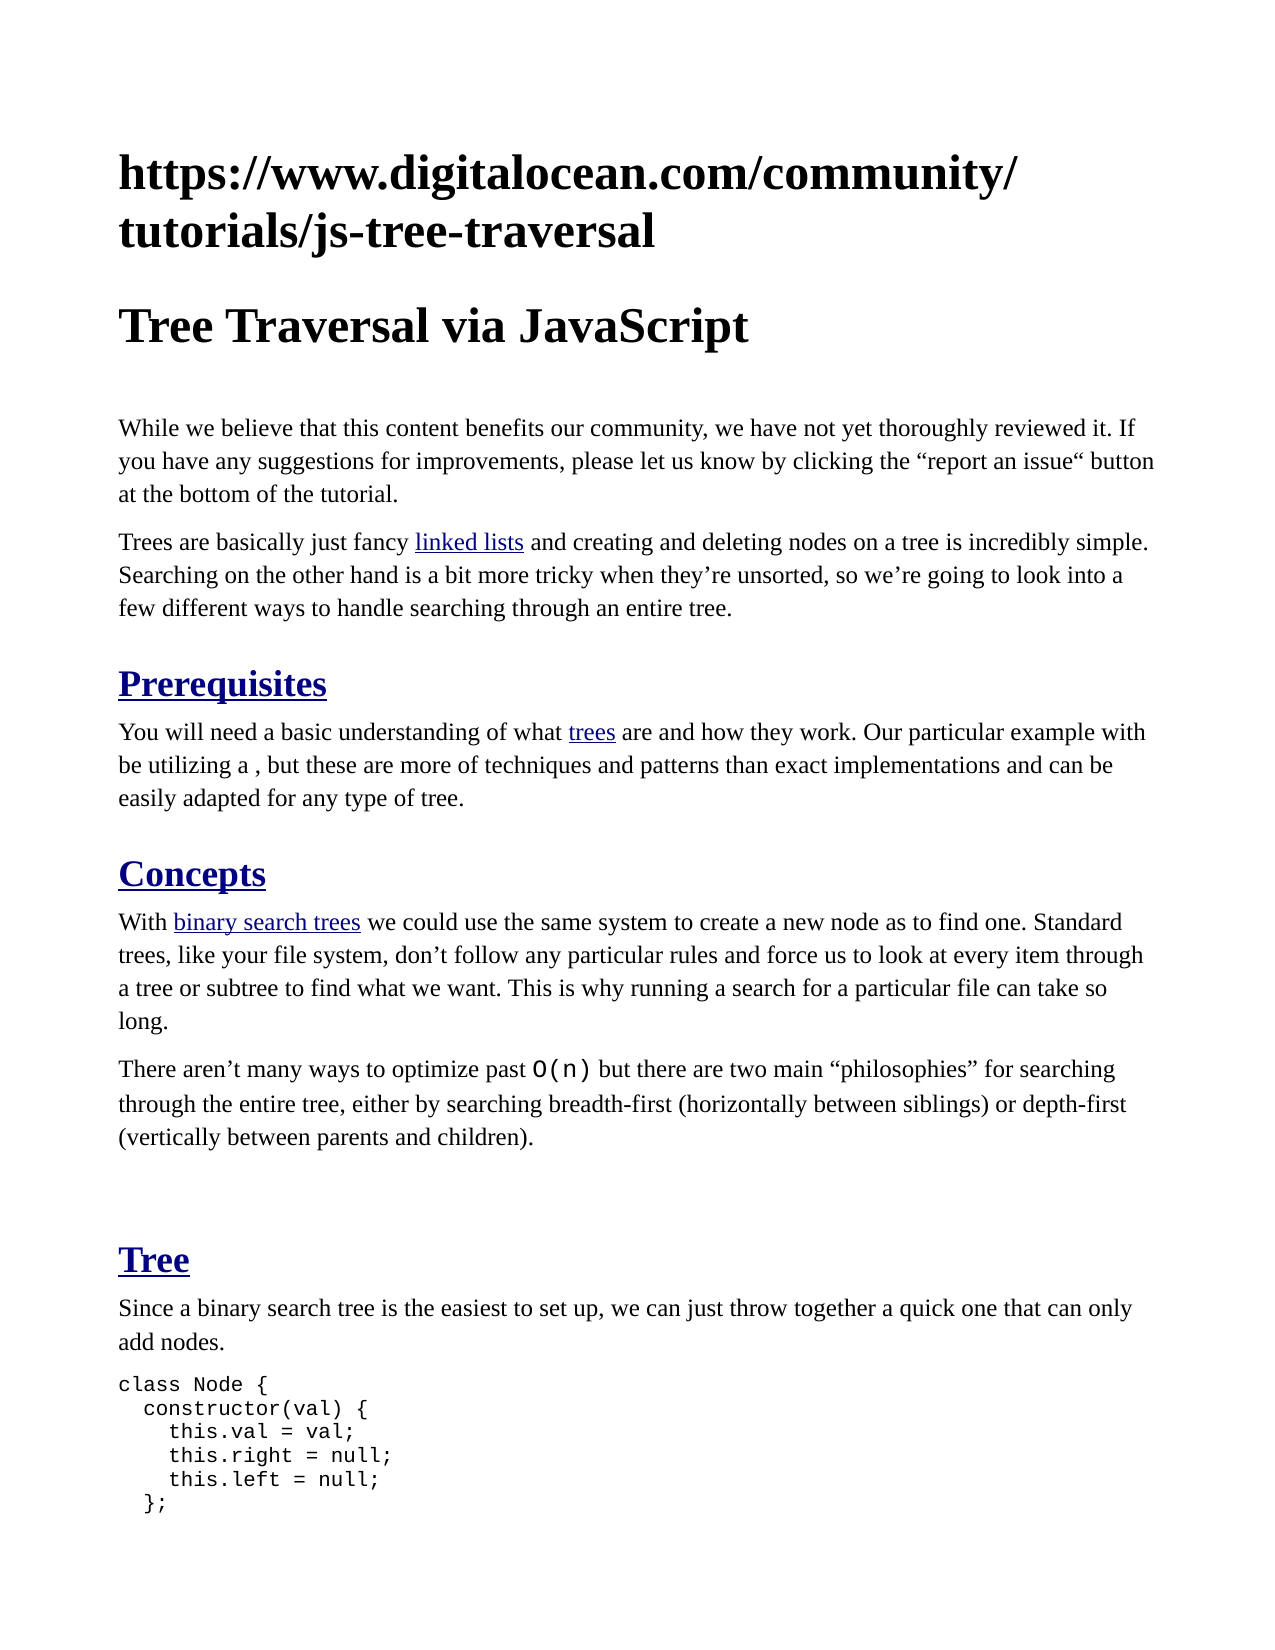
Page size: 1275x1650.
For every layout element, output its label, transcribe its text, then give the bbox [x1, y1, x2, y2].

text While we believe that this content benefits our community, we have not yet thoroughly reviewed it. If you have any suggestions for improvements, please let us know by clicking the “report an issue“ button at the bottom of the tutorial. [118, 413, 1157, 508]
text this.left = null; [118, 1469, 1157, 1492]
subtitle https://www.digitalocean.com/community/tutorials/js-tree-traversal [118, 143, 1157, 258]
text constructor(val) { [118, 1398, 1157, 1421]
text }; [118, 1492, 1157, 1516]
text Since a binary search tree is the easiest to set up, we can just throw together a quick one that can only add nodes. [118, 1293, 1157, 1355]
subtitle Tree [118, 1238, 1157, 1281]
subtitle Tree Traversal via JavaScript [118, 296, 1157, 353]
text With binary search trees we could use the same system to create a new node as to find one. Standard trees, like your file system, don’t follow any particular rules and force us to look at every item through a tree or subtree to find what we want. This is why running a search for a particular file can take so long. [118, 907, 1157, 1035]
subtitle Prerequisites [118, 661, 1157, 704]
text Trees are basically just fancy linked lists and creating and deleting nodes on a tree is incredibly simple. Searching on the other hand is a bit more tricky when they’re unsorted, so we’re going to look into a few different ways to handle searching through an entire tree. [118, 527, 1157, 622]
subtitle Concepts [118, 851, 1157, 894]
text this.val = val; [118, 1421, 1157, 1445]
text this.right = null; [118, 1445, 1157, 1469]
text There aren’t many ways to optimize past O(n) but there are two main “philosophies” for searching through the entire tree, either by searching breadth-first (horizontally between siblings) or depth-first (vertically between parents and children). [118, 1054, 1157, 1151]
text You will need a basic understanding of what trees are and how they work. Our particular example with be utilizing a , but these are more of techniques and patterns than exact implementations and can be easily adapted for any type of tree. [118, 717, 1157, 812]
text class Node { [118, 1374, 1157, 1398]
